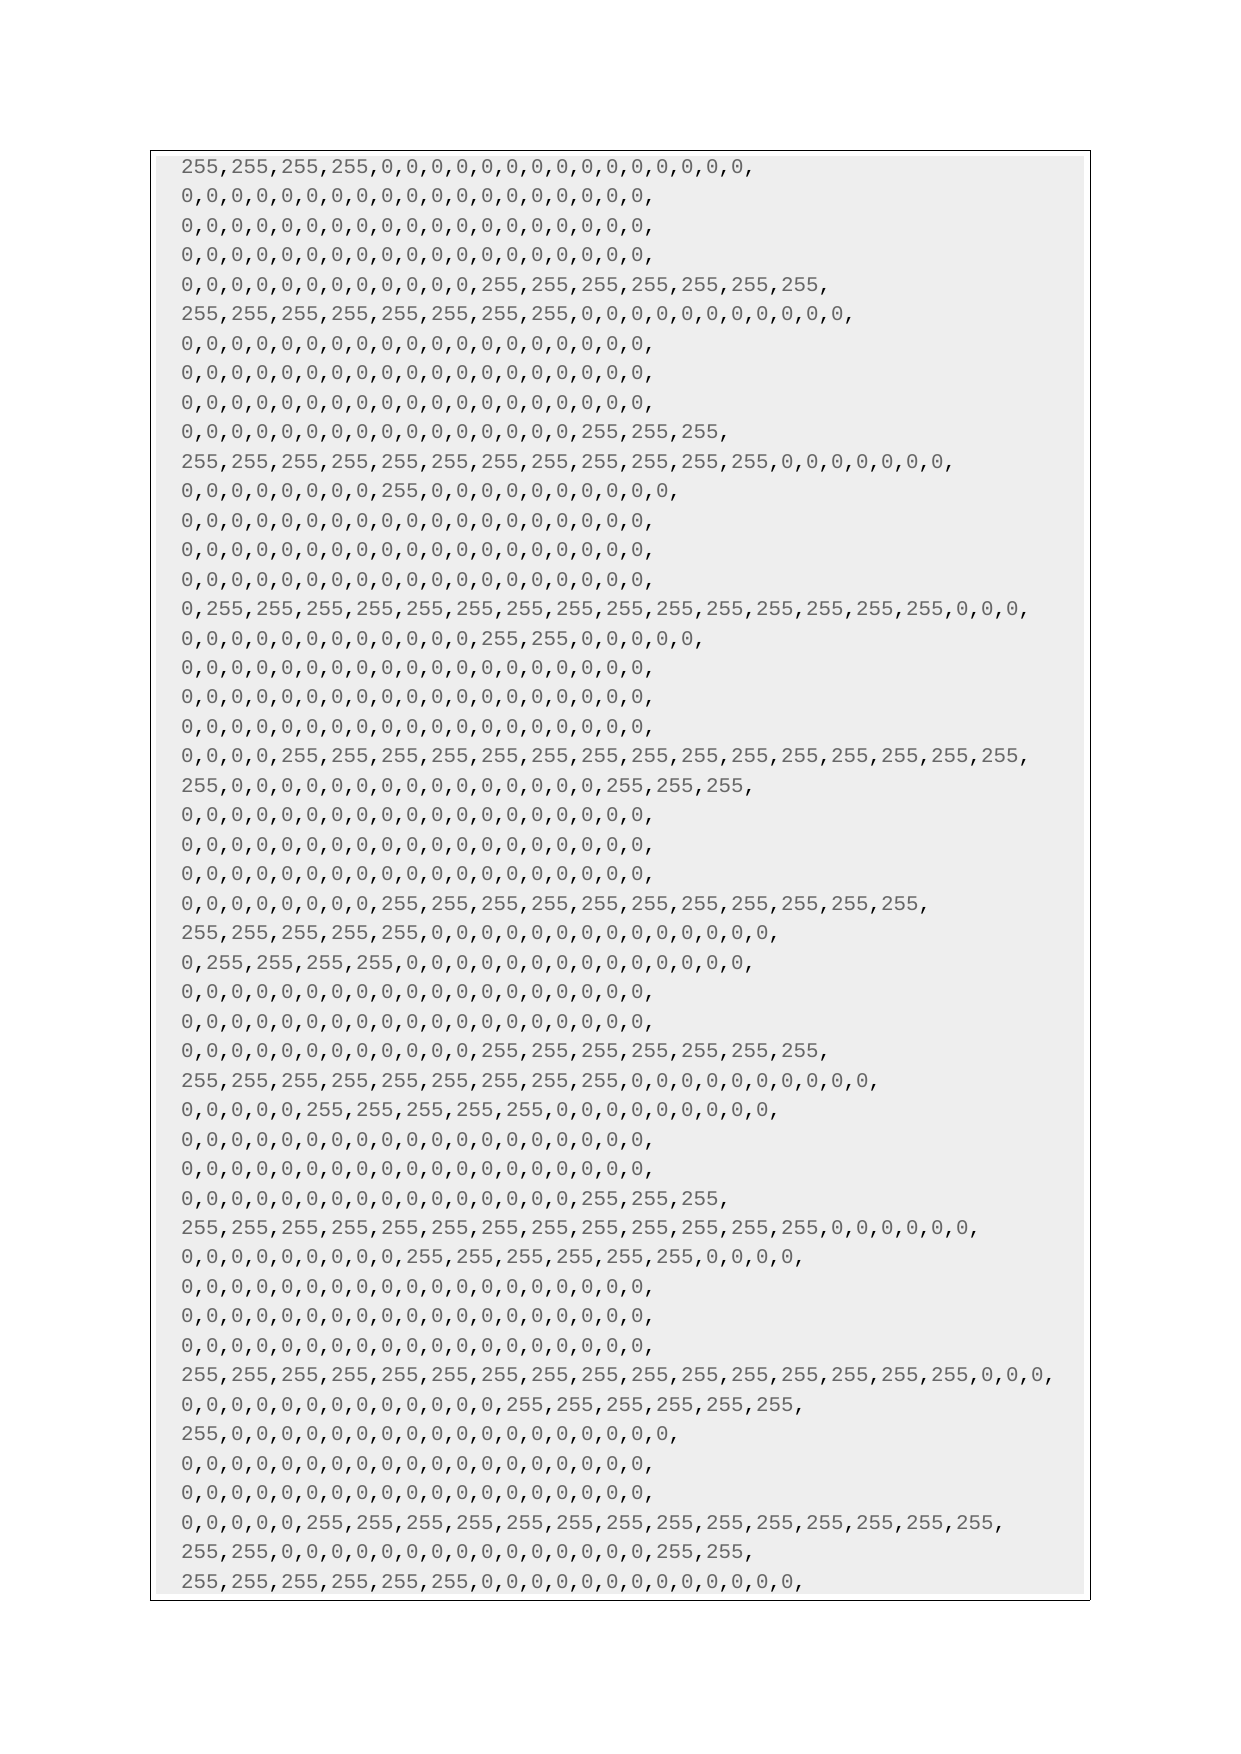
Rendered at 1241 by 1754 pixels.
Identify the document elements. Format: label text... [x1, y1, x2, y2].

table_header 255,255,255,255,0,0,0,0,0,0,0,0,0,0,0,0,0,0,0, 0,0,0,0,0,0,0,0,0,0,0,0,0,0,0,0,0,0,0, 0,0,0,0,0,0,0,0,0,0,0,0,0,0,0,0,0,0,0, 0,0,0,0,0,0,0,0,0,0,0,0,0,0,0,0,0,0,0, 0,0,0,0,0,0,0,0,0,0,0,0,255,255,255,255,255,255,255, 255,255,255,255,255,255,255,255,0,0,0,0,0,0,0,0,0,0,0, 0,0,0,0,0,0,0,0,0,0,0,0,0,0,0,0,0,0,0, 0,0,0,0,0,0,0,0,0,0,0,0,0,0,0,0,0,0,0, 0,0,0,0,0,0,0,0,0,0,0,0,0,0,0,0,0,0,0, 0,0,0,0,0,0,0,0,0,0,0,0,0,0,0,0,255,255,255, 255,255,255,255,255,255,255,255,255,255,255,255,0,0,0,0,0,0,0, 0,0,0,0,0,0,0,0,255,0,0,0,0,0,0,0,0,0,0, 0,0,0,0,0,0,0,0,0,0,0,0,0,0,0,0,0,0,0, 0,0,0,0,0,0,0,0,0,0,0,0,0,0,0,0,0,0,0, 0,0,0,0,0,0,0,0,0,0,0,0,0,0,0,0,0,0,0, 0,255,255,255,255,255,255,255,255,255,255,255,255,255,255,255,0,0,0, 0,0,0,0,0,0,0,0,0,0,0,0,255,255,0,0,0,0,0, 0,0,0,0,0,0,0,0,0,0,0,0,0,0,0,0,0,0,0, 0,0,0,0,0,0,0,0,0,0,0,0,0,0,0,0,0,0,0, 0,0,0,0,0,0,0,0,0,0,0,0,0,0,0,0,0,0,0, 0,0,0,0,255,255,255,255,255,255,255,255,255,255,255,255,255,255,255, 255,0,0,0,0,0,0,0,0,0,0,0,0,0,0,0,255,255,255, 0,0,0,0,0,0,0,0,0,0,0,0,0,0,0,0,0,0,0, 0,0,0,0,0,0,0,0,0,0,0,0,0,0,0,0,0,0,0, 0,0,0,0,0,0,0,0,0,0,0,0,0,0,0,0,0,0,0, 0,0,0,0,0,0,0,0,255,255,255,255,255,255,255,255,255,255,255, 255,255,255,255,255,0,0,0,0,0,0,0,0,0,0,0,0,0,0, 0,255,255,255,255,0,0,0,0,0,0,0,0,0,0,0,0,0,0, 0,0,0,0,0,0,0,0,0,0,0,0,0,0,0,0,0,0,0, 0,0,0,0,0,0,0,0,0,0,0,0,0,0,0,0,0,0,0, 0,0,0,0,0,0,0,0,0,0,0,0,255,255,255,255,255,255,255, 255,255,255,255,255,255,255,255,255,0,0,0,0,0,0,0,0,0,0, 0,0,0,0,0,255,255,255,255,255,0,0,0,0,0,0,0,0,0, 0,0,0,0,0,0,0,0,0,0,0,0,0,0,0,0,0,0,0, 0,0,0,0,0,0,0,0,0,0,0,0,0,0,0,0,0,0,0, 0,0,0,0,0,0,0,0,0,0,0,0,0,0,0,0,255,255,255, 255,255,255,255,255,255,255,255,255,255,255,255,255,0,0,0,0,0,0, 0,0,0,0,0,0,0,0,0,255,255,255,255,255,255,0,0,0,0, 0,0,0,0,0,0,0,0,0,0,0,0,0,0,0,0,0,0,0, 0,0,0,0,0,0,0,0,0,0,0,0,0,0,0,0,0,0,0, 0,0,0,0,0,0,0,0,0,0,0,0,0,0,0,0,0,0,0, 255,255,255,255,255,255,255,255,255,255,255,255,255,255,255,255,0,0,0, 0,0,0,0,0,0,0,0,0,0,0,0,0,255,255,255,255,255,255, 255,0,0,0,0,0,0,0,0,0,0,0,0,0,0,0,0,0,0, 0,0,0,0,0,0,0,0,0,0,0,0,0,0,0,0,0,0,0, 0,0,0,0,0,0,0,0,0,0,0,0,0,0,0,0,0,0,0, 0,0,0,0,0,255,255,255,255,255,255,255,255,255,255,255,255,255,255, 255,255,0,0,0,0,0,0,0,0,0,0,0,0,0,0,0,255,255, 255,255,255,255,255,255,0,0,0,0,0,0,0,0,0,0,0,0,0, [151, 151, 1090, 1600]
